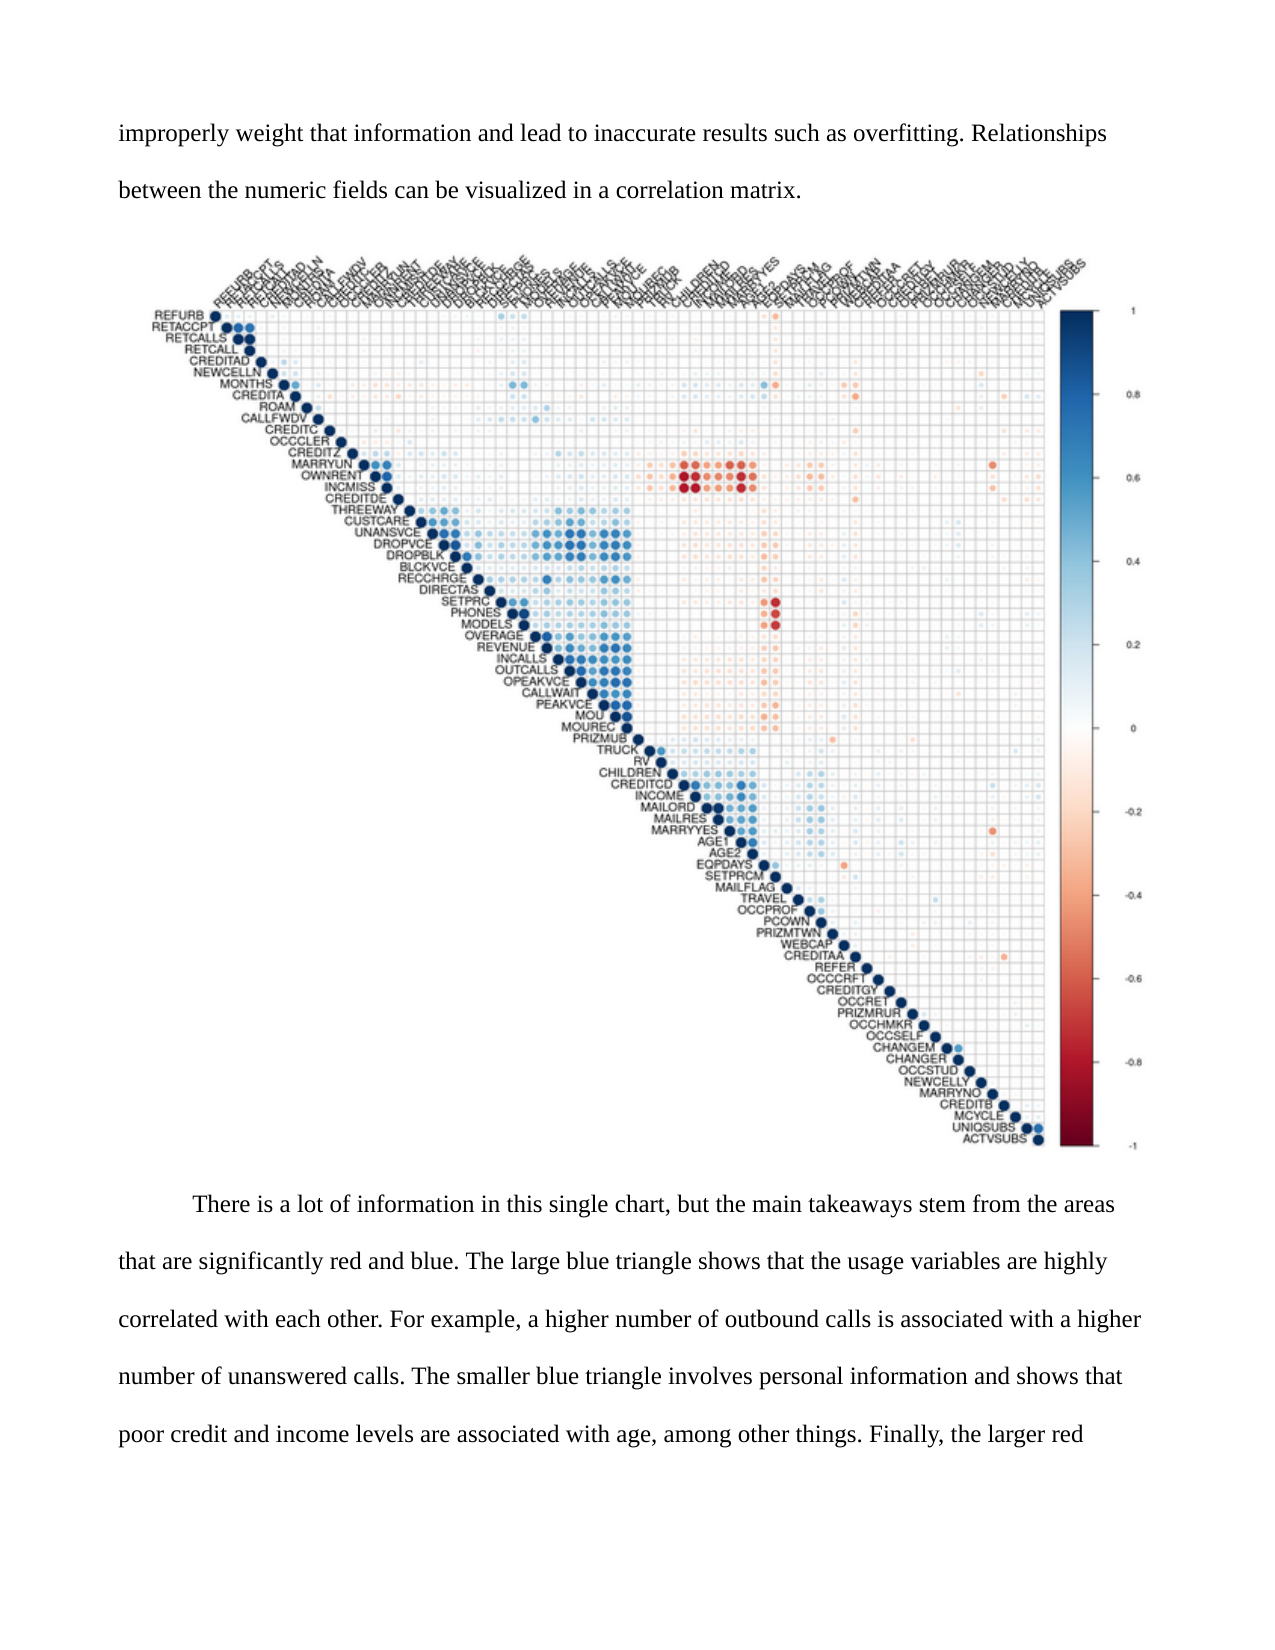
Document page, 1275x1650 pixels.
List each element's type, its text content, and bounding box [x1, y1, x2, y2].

text improperly weight that information and lead to inaccurate results such as overfitting. Relationships between the numeric fields can be visualized in a correlation matrix. [118, 118, 1157, 204]
text There is a lot of information in this single chart, but the main takeaways stem from the areas that are significantly red and blue. The large blue triangle shows that the usage variables are highly correlated with each other. For example, a higher number of outbound calls is associated with a higher number of unanswered calls. The smaller blue triangle involves personal information and shows that poor credit and income levels are associated with age, among other things. Finally, the larger red [118, 1161, 1157, 1448]
picture [118, 233, 1157, 1161]
